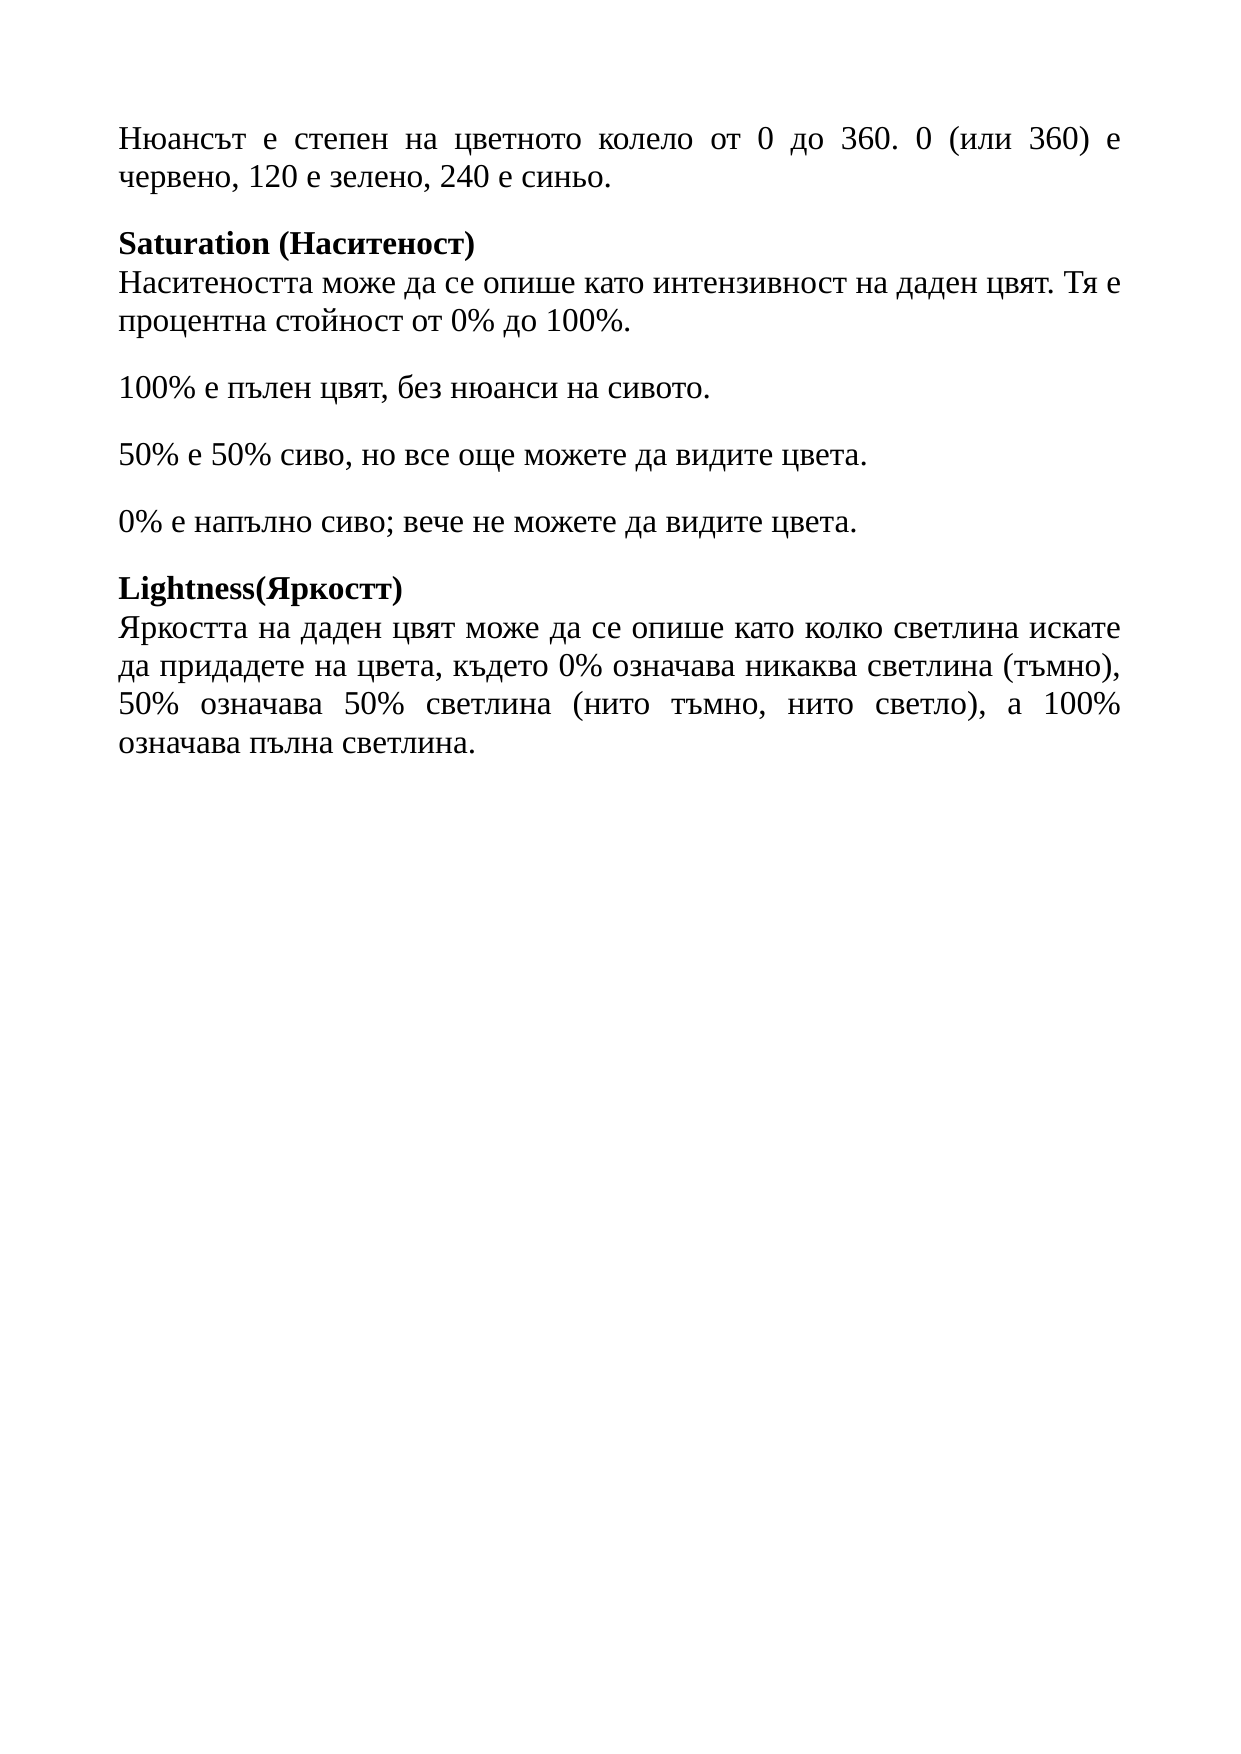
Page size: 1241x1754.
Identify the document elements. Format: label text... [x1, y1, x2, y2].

text Наситеността може да се опише като интензивност на даден цвят. Тя е процентна стойност от 0% до 100%. [118, 262, 1122, 338]
text Яркостта на даден цвят може да се опише като колко светлина искате да придадете на цвета, където 0% означава никаква светлина (тъмно), 50% означава 50% светлина (нито тъмно, нито светло), а 100% означава пълна светлина. [118, 607, 1122, 760]
text 100% е пълен цвят, без нюанси на сивото. [118, 367, 1122, 406]
text Lightness(Яркостт) [118, 568, 1122, 607]
text 0% е напълно сиво; вече не можете да видите цвета. [118, 501, 1122, 540]
text Нюансът е степен на цветното колело от 0 до 360. 0 (или 360) е червено, 120 е зелено, 240 е синьо. [118, 118, 1122, 195]
text Saturation (Наситеност) [118, 223, 1122, 262]
text 50% е 50% сиво, но все още можете да видите цвета. [118, 434, 1122, 473]
